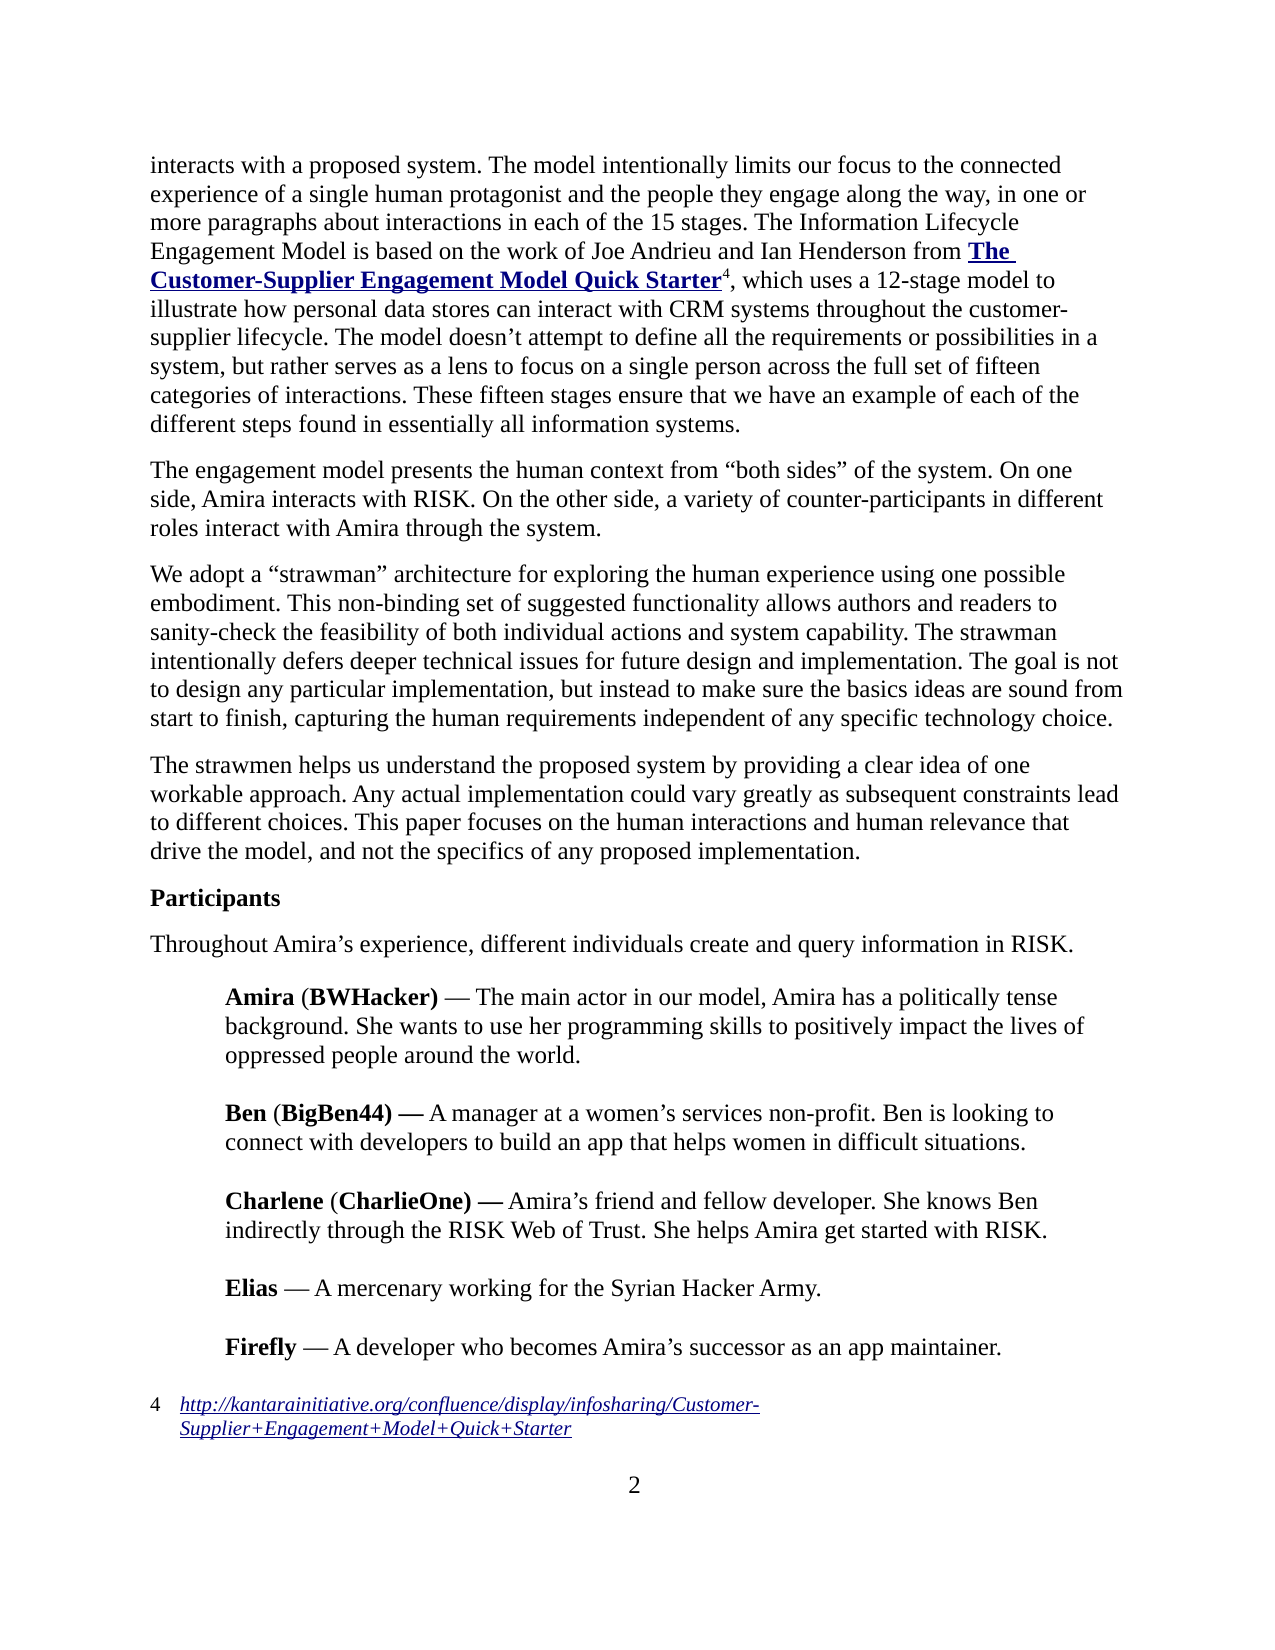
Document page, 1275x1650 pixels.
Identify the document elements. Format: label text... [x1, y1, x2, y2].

text Elias — A mercenary working for the Syrian Hacker Army. [225, 1273, 1125, 1302]
text Throughout Amira’s experience, different individuals create and query information in RISK. [150, 929, 1125, 958]
text Participants [150, 883, 1125, 912]
text Charlene (CharlieOne) — Amira’s friend and fellow developer. She knows Ben indirectly through the RISK Web of Trust. She helps Amira get started with RISK. [225, 1186, 1125, 1243]
text We adopt a “strawman” architecture for exploring the human experience using one possible embodiment. This non-binding set of suggested functionality allows authors and readers to sanity-check the feasibility of both individual actions and system capability. The strawman intentionally defers deeper technical issues for future design and implementation. The goal is not to design any particular implementation, but instead to make sure the basics ideas are sound from start to finish, capturing the human requirements independent of any specific technology choice. [150, 559, 1125, 732]
text Ben (BigBen44) — A manager at a women’s services non-profit. Ben is looking to connect with developers to build an app that helps women in difficult situations. [225, 1098, 1125, 1156]
text interacts with a proposed system. The model intentionally limits our focus to the connected experience of a single human protagonist and the people they engage along the way, in one or more paragraphs about interactions in each of the 15 stages. The Information Lifecycle Engagement Model is based on the work of Joe Andrieu and Ian Henderson from The Customer-Supplier Engagement Model Quick Starter, which uses a 12-stage model to illustrate how personal data stores can interact with CRM systems throughout the customer-supplier lifecycle. The model doesn’t attempt to define all the requirements or possibilities in a system, but rather serves as a lens to focus on a single person across the full set of fifteen categories of interactions. These fifteen stages ensure that we have an example of each of the different steps found in essentially all information systems. [150, 150, 1125, 437]
text Amira (BWHacker) — The main actor in our model, Amira has a politically tense background. She wants to use her programming skills to positively impact the lives of oppressed people around the world. [225, 982, 1125, 1068]
text Firefly — A developer who becomes Amira’s successor as an app maintainer. [225, 1332, 1125, 1361]
text The strawmen helps us understand the proposed system by providing a clear idea of one workable approach. Any actual implementation could vary greatly as subsequent constraints lead to different choices. This paper focuses on the human interactions and human relevance that drive the model, and not the specifics of any proposed implementation. [150, 750, 1125, 865]
text The engagement model presents the human context from “both sides” of the system. On one side, Amira interacts with RISK. On the other side, a variety of counter-participants in different roles interact with Amira through the system. [150, 455, 1125, 542]
text http://kantarainitiative.org/confluence/display/infosharing/Customer-Supplier+Engagement+Model+Quick+Starter [150, 1392, 1125, 1440]
